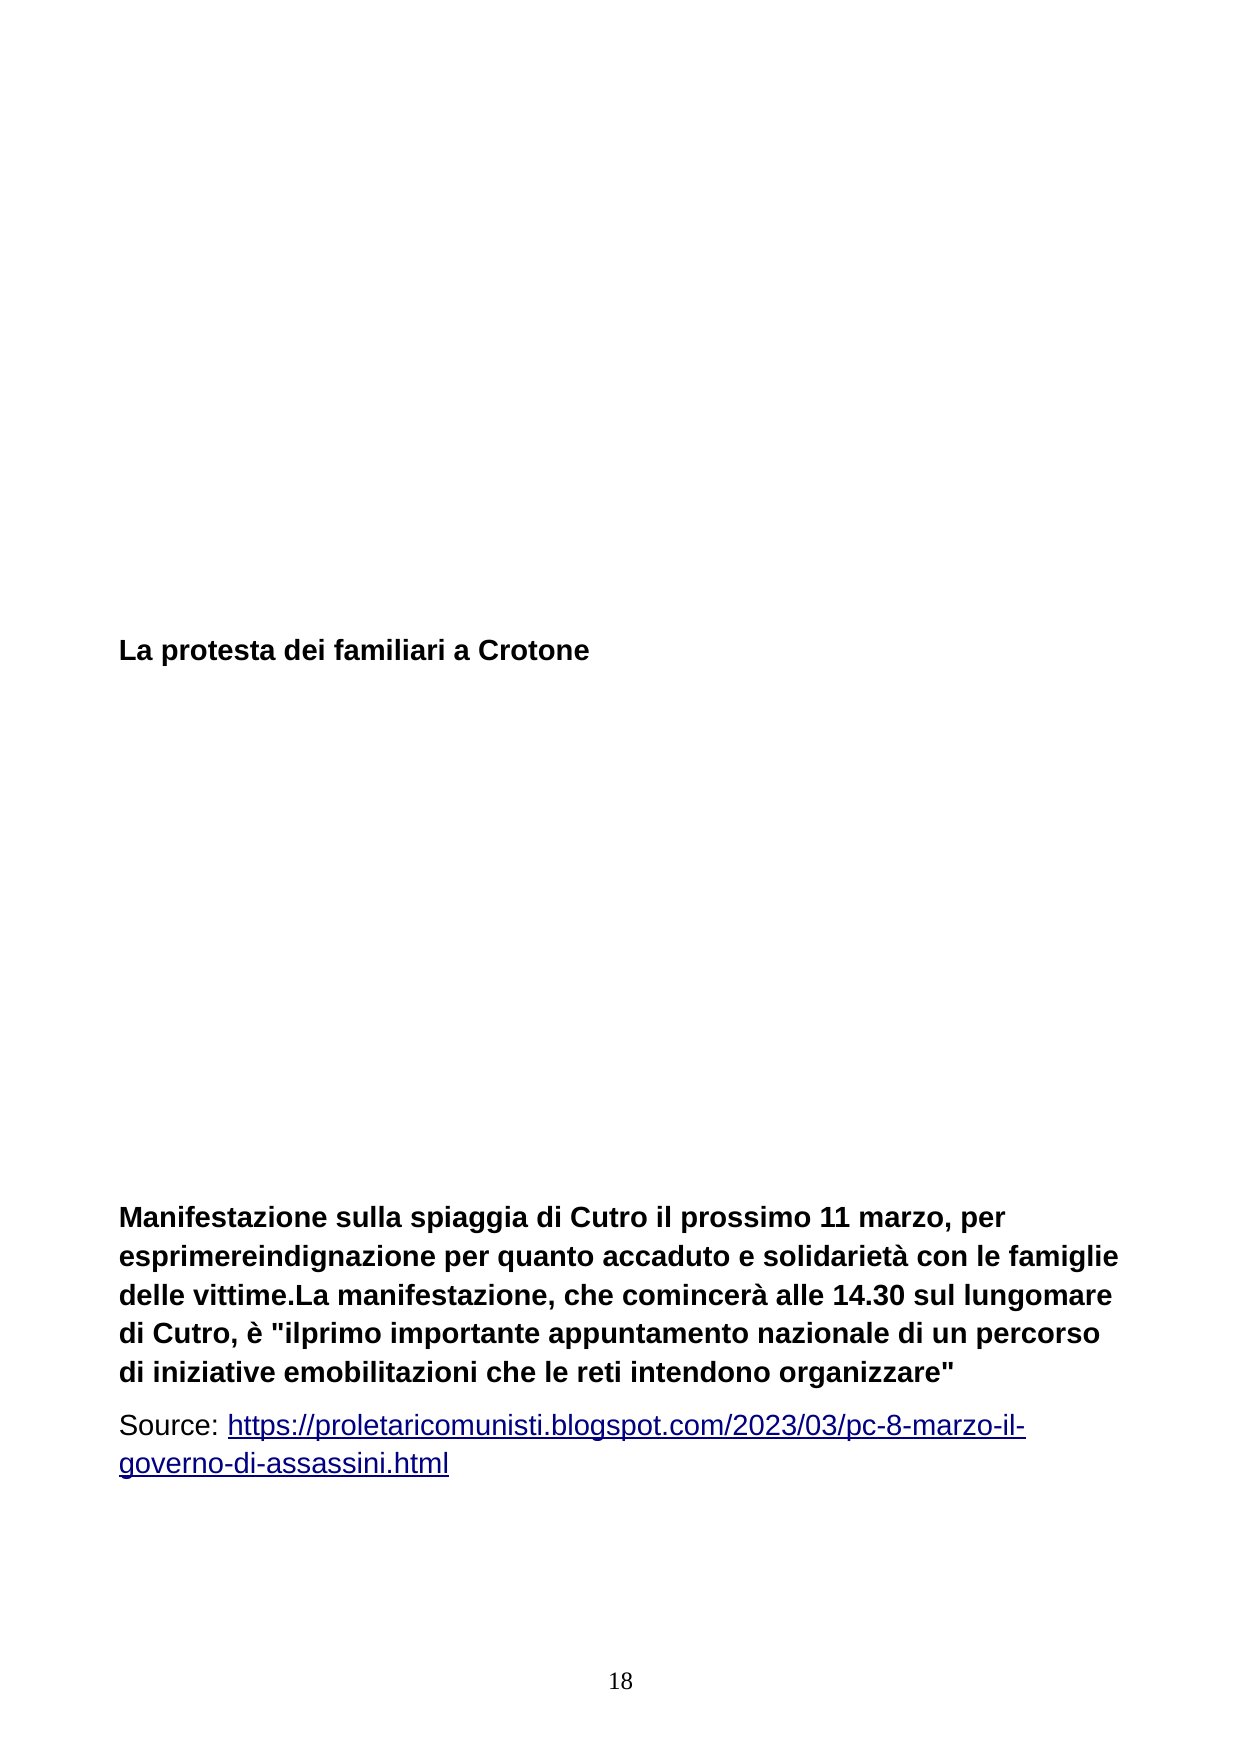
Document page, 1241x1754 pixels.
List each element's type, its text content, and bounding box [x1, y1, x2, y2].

text La protesta dei familiari a Crotone [118, 633, 1122, 666]
text Manifestazione sulla spiaggia di Cutro il prossimo 11 marzo, per esprimereindignazione per quanto accaduto e solidarietà con le famiglie delle vittime.La manifestazione, che comincerà alle 14.30 sul lungomare di Cutro, è "ilprimo importante appuntamento nazionale di un percorso di iniziative emobilitazioni che le reti intendono organizzare" [118, 1200, 1122, 1388]
text Source: https://proletaricomunisti.blogspot.com/2023/03/pc-8-marzo-il-governo-di-assassini.html [118, 1408, 1122, 1480]
